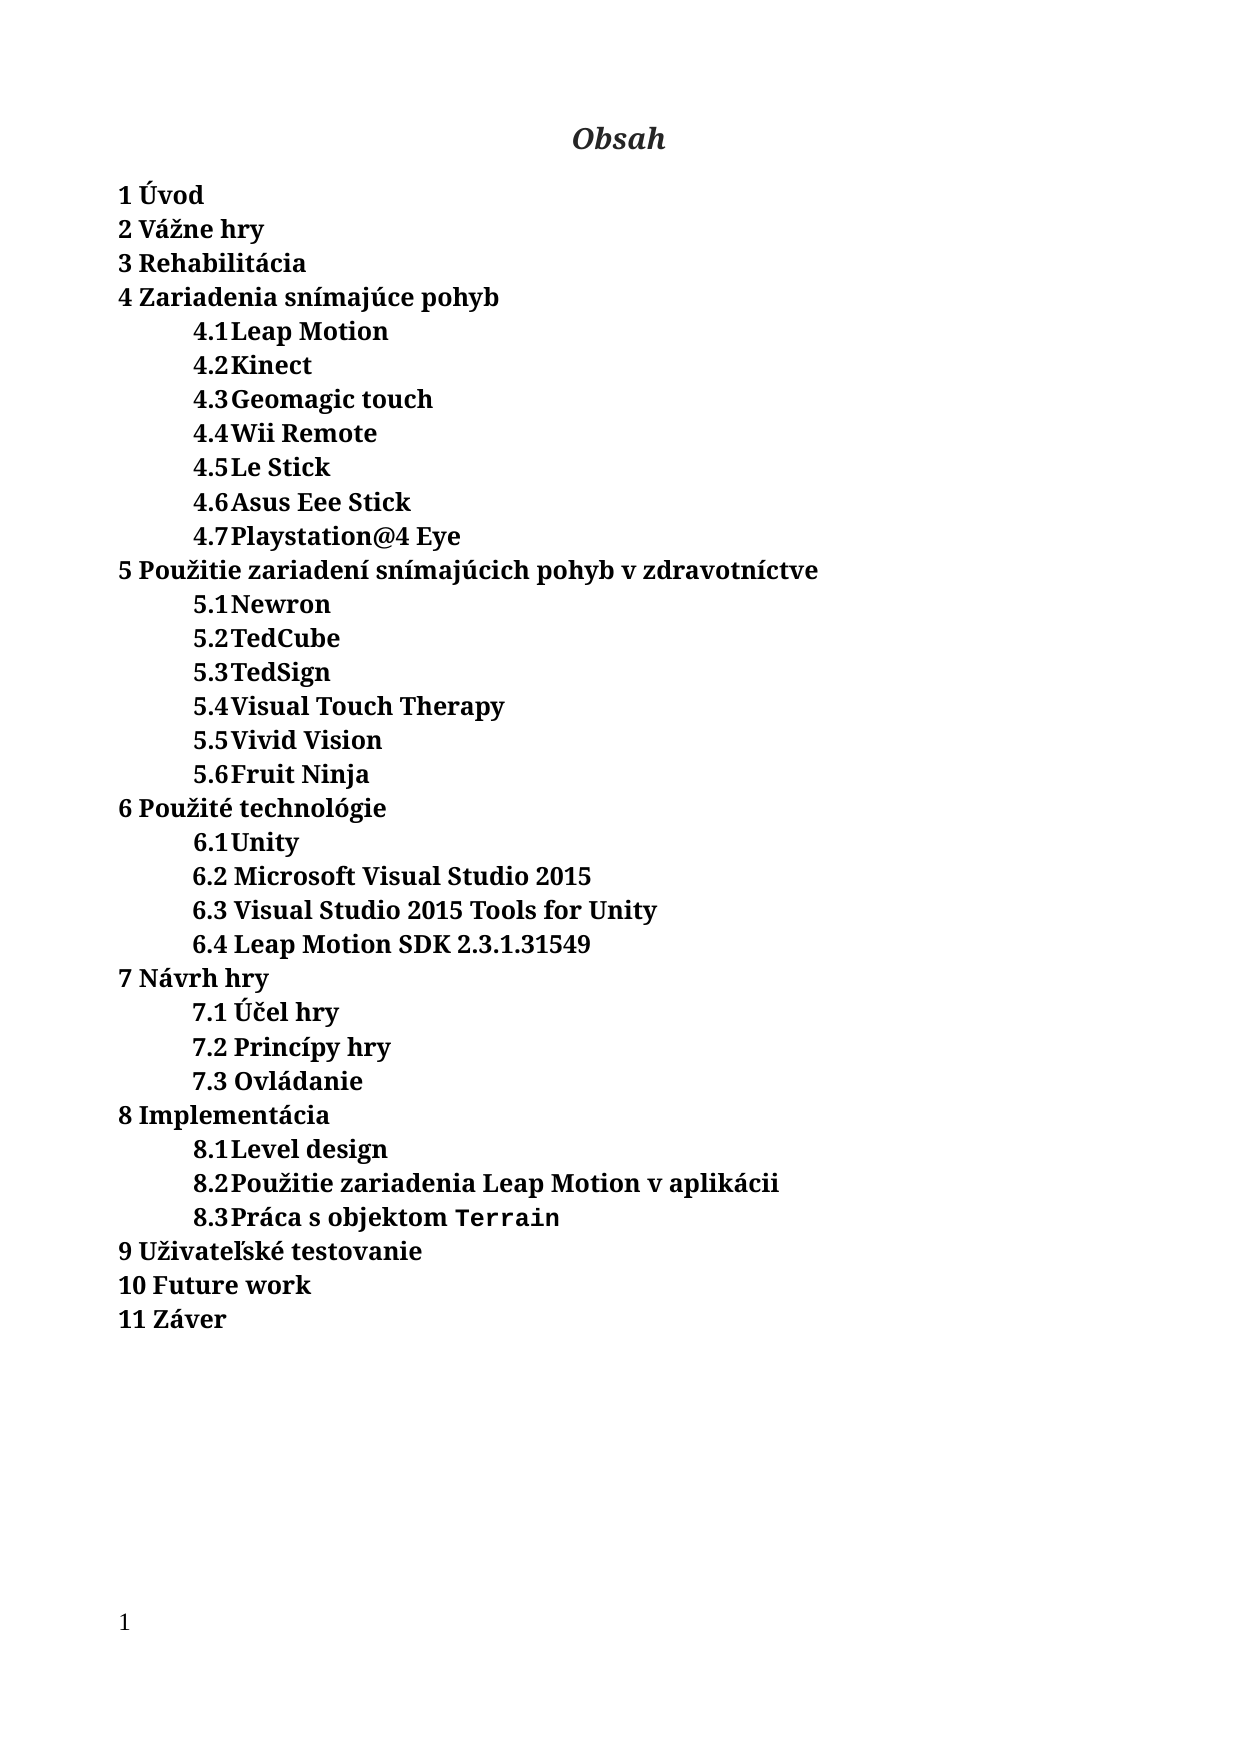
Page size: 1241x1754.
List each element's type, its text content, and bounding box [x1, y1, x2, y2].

text 7.1 Účel hry [118, 995, 1122, 1029]
text 6 Použité technológie [118, 791, 1122, 825]
list Použitie zariadenia Leap Motion v aplikácii [193, 1165, 1122, 1199]
list Visual Touch Therapy [193, 688, 1122, 723]
list 6.2 Microsoft Visual Studio 2015 [118, 859, 1122, 893]
list Wii Remote [193, 416, 1122, 450]
text 2 Vážne hry [118, 212, 1122, 246]
list TedSign [193, 654, 1122, 688]
list Newron [193, 586, 1122, 620]
text 4 Zariadenia snímajúce pohyb [118, 280, 1122, 314]
list Geomagic touch [193, 382, 1122, 416]
list Unity [193, 825, 1122, 859]
text 11 Záver [118, 1302, 1122, 1336]
list Asus Eee Stick [193, 484, 1122, 518]
text 1 Úvod [118, 178, 1122, 212]
text 7.2 Princípy hry [118, 1029, 1122, 1063]
list Leap Motion [193, 314, 1122, 348]
list Vivid Vision [193, 723, 1122, 757]
list Playstation@4 Eye [193, 518, 1122, 552]
list Fruit Ninja [193, 757, 1122, 791]
list Level design [193, 1131, 1122, 1165]
list Kinect [193, 348, 1122, 382]
list 6.4 Leap Motion SDK 2.3.1.31549 [118, 927, 1122, 961]
text 7.3 Ovládanie [118, 1063, 1122, 1097]
list Práca s objektom Terrain [193, 1199, 1122, 1234]
text 8 Implementácia [118, 1097, 1122, 1131]
text 3 Rehabilitácia [118, 246, 1122, 280]
text Obsah [118, 118, 1122, 158]
text 9 Uživateľské testovanie [118, 1234, 1122, 1268]
text 10 Future work [118, 1268, 1122, 1302]
list Le Stick [193, 450, 1122, 484]
list 6.3 Visual Studio 2015 Tools for Unity [118, 893, 1122, 927]
text 7 Návrh hry [118, 961, 1122, 995]
text 5 Použitie zariadení snímajúcich pohyb v zdravotníctve [118, 552, 1122, 586]
list TedCube [193, 620, 1122, 654]
